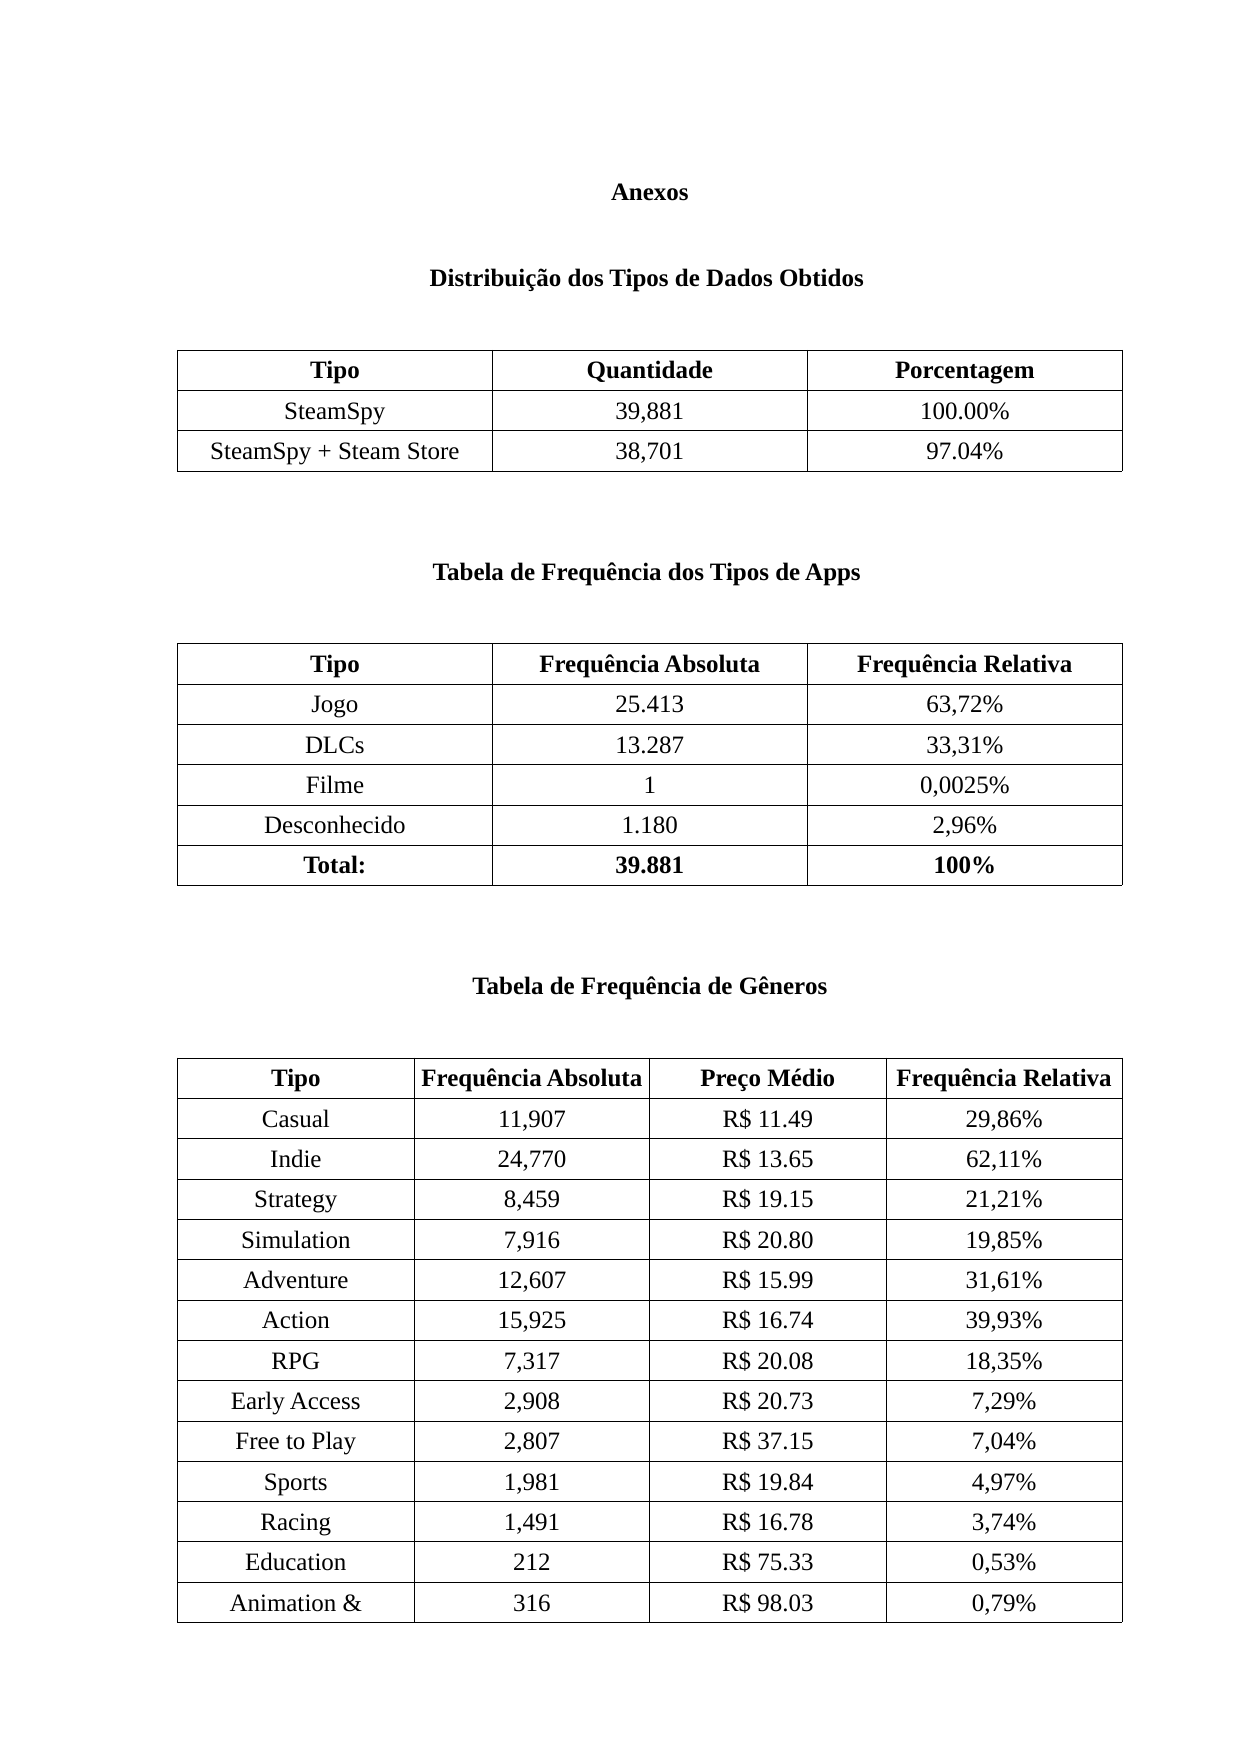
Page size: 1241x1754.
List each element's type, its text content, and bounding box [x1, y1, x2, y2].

text Distribuição dos Tipos de Dados Obtidos [177, 263, 1122, 292]
table_cell 39.881 [493, 391, 807, 430]
table_cell 3,74% [887, 1502, 1122, 1541]
table_cell R$ 11,49 [650, 1099, 886, 1138]
table_cell 12.607 [415, 1260, 649, 1299]
table_cell 18,35% [887, 1341, 1122, 1380]
table_cell 31,61% [887, 1260, 1122, 1299]
table_cell Action [178, 1301, 414, 1340]
table_cell 2.807 [415, 1422, 649, 1461]
table_cell 63,72% [808, 685, 1122, 724]
table_cell 38.701 [493, 431, 807, 471]
table_cell R$ 20,08 [650, 1341, 886, 1380]
table_cell Filme [178, 765, 492, 804]
table_cell 7.317 [415, 1341, 649, 1380]
table_cell R$ 20,80 [650, 1220, 886, 1259]
table_cell 4,97% [887, 1462, 1122, 1501]
table_cell 97,04% [808, 431, 1122, 471]
table_header Frequência Relativa [887, 1059, 1122, 1098]
table_cell 0,53% [887, 1542, 1122, 1582]
table_cell 33,31% [808, 725, 1122, 764]
table_cell Indie [178, 1139, 414, 1179]
table_cell R$ 75,33 [650, 1542, 886, 1582]
table_header Frequência Absoluta [415, 1059, 649, 1098]
table_cell 212 [415, 1542, 649, 1582]
table_cell R$ 15,99 [650, 1260, 886, 1299]
table_cell 19,85% [887, 1220, 1122, 1259]
table_header Quantidade [493, 351, 807, 390]
table_cell DLCs [178, 725, 492, 764]
table_header Tipo [178, 351, 492, 390]
table_cell Racing [178, 1502, 414, 1541]
table_cell 1.491 [415, 1502, 649, 1541]
table_cell 15.925 [415, 1301, 649, 1340]
table_header Tipo [178, 644, 492, 683]
table_cell 11.907 [415, 1099, 649, 1138]
table_cell 24.770 [415, 1139, 649, 1179]
table_cell 316 [415, 1583, 649, 1622]
table_cell SteamSpy [178, 391, 492, 430]
table_cell 7.916 [415, 1220, 649, 1259]
table_header Porcentagem [808, 351, 1122, 390]
table_cell SteamSpy + Steam Store [178, 431, 492, 471]
table_cell RPG [178, 1341, 414, 1380]
table_cell 100,00% [808, 391, 1122, 430]
table_cell Animation & [178, 1583, 414, 1622]
table_cell R$ 19,84 [650, 1462, 886, 1501]
table_header Frequência Relativa [808, 644, 1122, 683]
table_cell Sports [178, 1462, 414, 1501]
table_cell 7,04% [887, 1422, 1122, 1461]
table_cell R$ 16,74 [650, 1301, 886, 1340]
table_cell Jogo [178, 685, 492, 724]
table_cell 1 [493, 765, 807, 804]
table_cell Free to Play [178, 1422, 414, 1461]
table_cell R$ 13,65 [650, 1139, 886, 1179]
table_cell R$ 19,15 [650, 1180, 886, 1219]
table_cell Adventure [178, 1260, 414, 1299]
table_cell Simulation [178, 1220, 414, 1259]
table_cell Strategy [178, 1180, 414, 1219]
table_cell 7,29% [887, 1381, 1122, 1421]
table_cell Education [178, 1542, 414, 1582]
table_cell R$ 37,15 [650, 1422, 886, 1461]
text Anexos [177, 177, 1122, 206]
table_cell 39,93% [887, 1301, 1122, 1340]
table_header Tipo [178, 1059, 414, 1098]
text Tabela de Frequência de Gêneros [177, 971, 1122, 1000]
table_cell 29,86% [887, 1099, 1122, 1138]
table_cell Total: [178, 846, 492, 885]
table_cell R$ 20,73 [650, 1381, 886, 1421]
table_cell R$ 16,78 [650, 1502, 886, 1541]
table_cell 13.287 [493, 725, 807, 764]
table_cell Desconhecido [178, 806, 492, 845]
table_cell Early Access [178, 1381, 414, 1421]
table_header Frequência Absoluta [493, 644, 807, 683]
table_cell 2.908 [415, 1381, 649, 1421]
table_cell 25.413 [493, 685, 807, 724]
table_cell 1.180 [493, 806, 807, 845]
table_cell R$ 98,03 [650, 1583, 886, 1622]
table_cell 0,0025% [808, 765, 1122, 804]
table_cell 8.459 [415, 1180, 649, 1219]
table_cell 100% [808, 846, 1122, 885]
table_header Preço Médio [650, 1059, 886, 1098]
table_cell 1.981 [415, 1462, 649, 1501]
table_cell 0,79% [887, 1583, 1122, 1622]
table_cell 21,21% [887, 1180, 1122, 1219]
table_cell 2,96% [808, 806, 1122, 845]
table_cell 62,11% [887, 1139, 1122, 1179]
text Tabela de Frequência dos Tipos de Apps [177, 557, 1122, 586]
table_cell Casual [178, 1099, 414, 1138]
table_cell 39.881 [493, 846, 807, 885]
